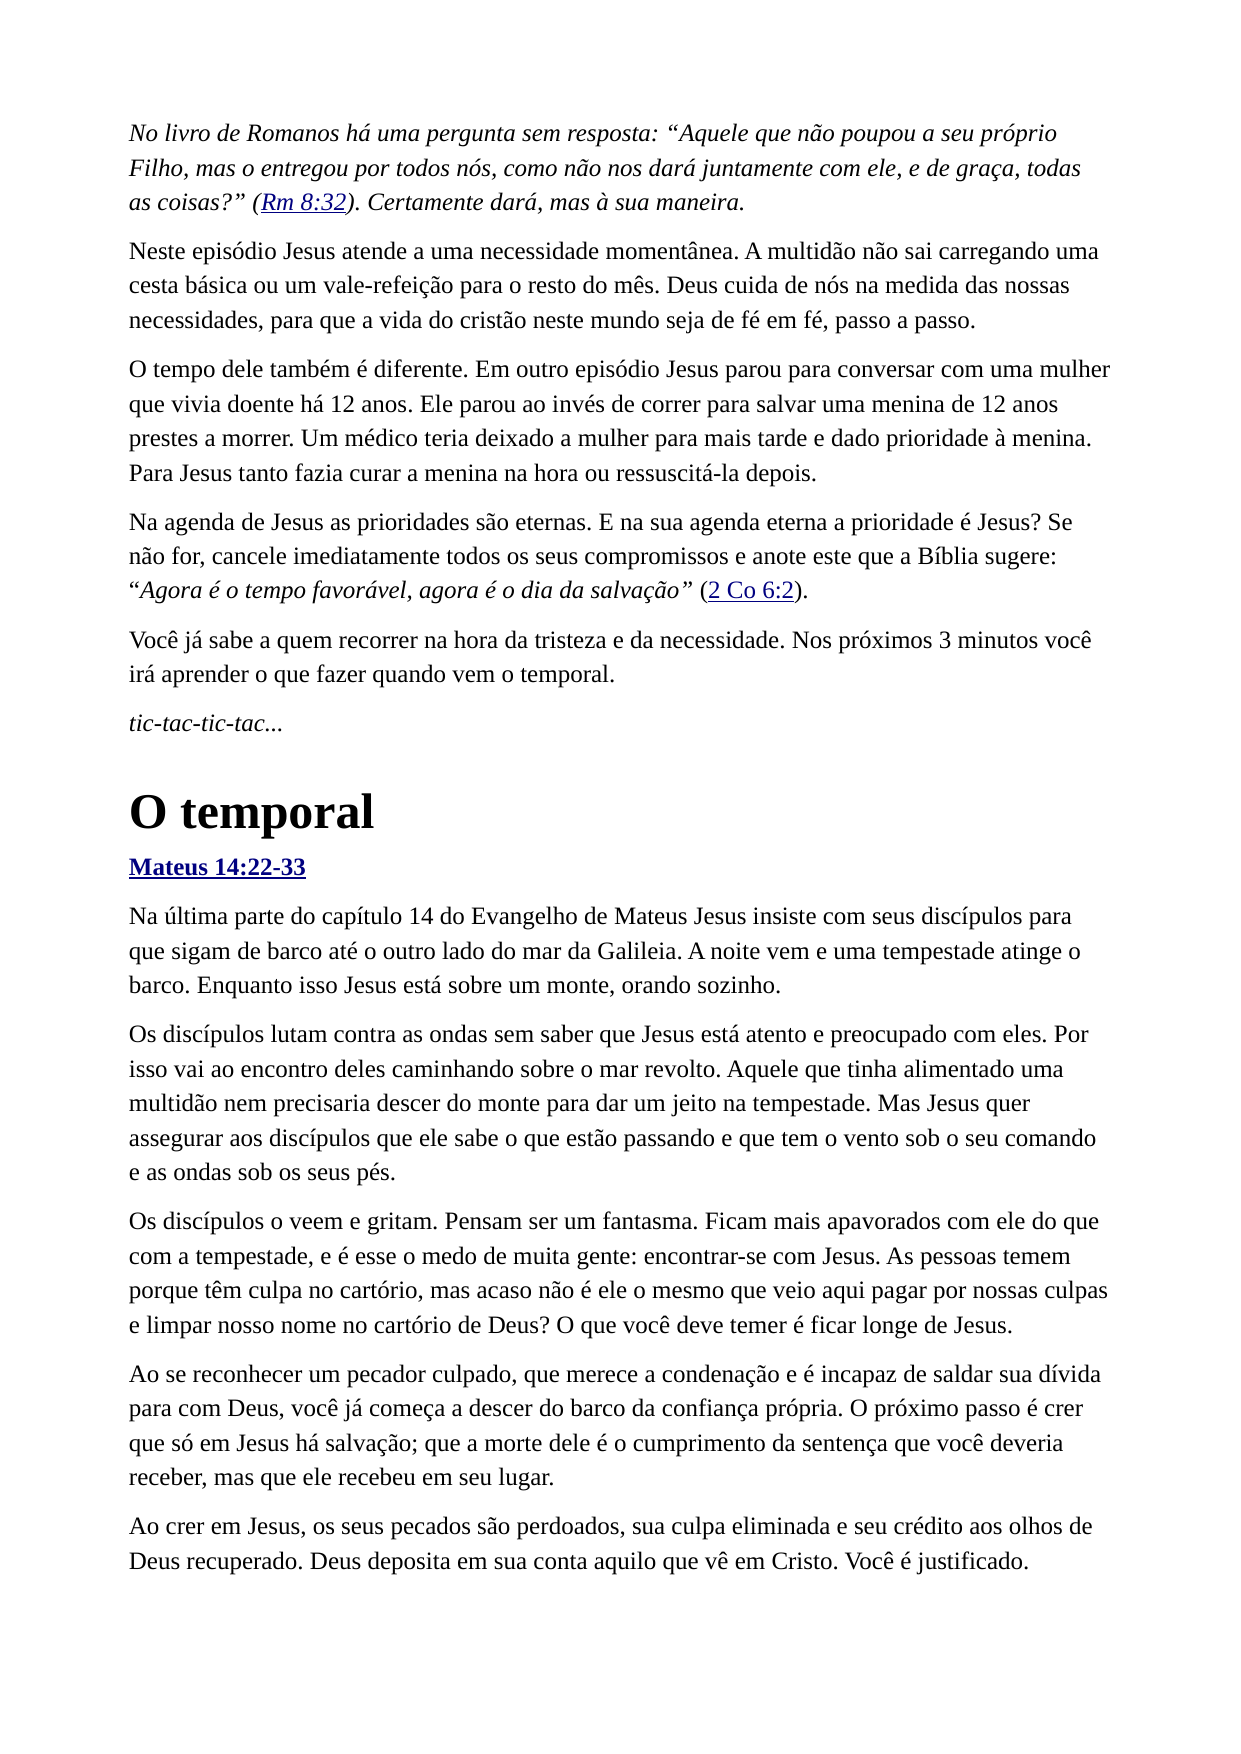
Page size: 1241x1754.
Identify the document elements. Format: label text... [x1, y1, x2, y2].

text Você já sabe a quem recorrer na hora da tristeza e da necessidade. Nos próximos 3 minutos você irá aprender o que fazer quando vem o temporal. [129, 625, 1111, 688]
text Neste episódio Jesus atende a uma necessidade momentânea. A multidão não sai carregando uma cesta básica ou um vale-refeição para o resto do mês. Deus cuida de nós na medida das nossas necessidades, para que a vida do cristão neste mundo seja de fé em fé, passo a passo. [129, 236, 1111, 334]
text Os discípulos o veem e gritam. Pensam ser um fantasma. Ficam mais apavorados com ele do que com a tempestade, e é esse o medo de muita gente: encontrar-se com Jesus. As pessoas temem porque têm culpa no cartório, mas acaso não é ele o mesmo que veio aqui pagar por nossas culpas e limpar nosso nome no cartório de Deus? O que você deve temer é ficar longe de Jesus. [129, 1206, 1111, 1338]
text Mateus 14:22-33 [129, 852, 1111, 881]
text tic-tac-tic-tac... [129, 708, 1111, 737]
text No livro de Romanos há uma pergunta sem resposta: “Aquele que não poupou a seu próprio Filho, mas o entregou por todos nós, como não nos dará juntamente com ele, e de graça, todas as coisas?” (Rm 8:32). Certamente dará, mas à sua maneira. [129, 118, 1111, 216]
subtitle O temporal [129, 782, 1111, 840]
text O tempo dele também é diferente. Em outro episódio Jesus parou para conversar com uma mulher que vivia doente há 12 anos. Ele parou ao invés de correr para salvar uma menina de 12 anos prestes a morrer. Um médico teria deixado a mulher para mais tarde e dado prioridade à menina. Para Jesus tanto fazia curar a menina na hora ou ressuscitá-la depois. [129, 354, 1111, 486]
text Na última parte do capítulo 14 do Evangelho de Mateus Jesus insiste com seus discípulos para que sigam de barco até o outro lado do mar da Galileia. A noite vem e uma tempestade atinge o barco. Enquanto isso Jesus está sobre um monte, orando sozinho. [129, 901, 1111, 999]
text Ao se reconhecer um pecador culpado, que merece a condenação e é incapaz de saldar sua dívida para com Deus, você já começa a descer do barco da confiança própria. O próximo passo é crer que só em Jesus há salvação; que a morte dele é o cumprimento da sentença que você deveria receber, mas que ele recebeu em seu lugar. [129, 1359, 1111, 1491]
text Na agenda de Jesus as prioridades são eternas. E na sua agenda eterna a prioridade é Jesus? Se não for, cancele imediatamente todos os seus compromissos e anote este que a Bíblia sugere: “Agora é o tempo favorável, agora é o dia da salvação” (2 Co 6:2). [129, 507, 1111, 604]
text Ao crer em Jesus, os seus pecados são perdoados, sua culpa eliminada e seu crédito aos olhos de Deus recuperado. Deus deposita em sua conta aquilo que vê em Cristo. Você é justificado. [129, 1511, 1111, 1574]
text Os discípulos lutam contra as ondas sem saber que Jesus está atento e preocupado com eles. Por isso vai ao encontro deles caminhando sobre o mar revolto. Aquele que tinha alimentado uma multidão nem precisaria descer do monte para dar um jeito na tempestade. Mas Jesus quer assegurar aos discípulos que ele sabe o que estão passando e que tem o vento sob o seu comando e as ondas sob os seus pés. [129, 1019, 1111, 1186]
